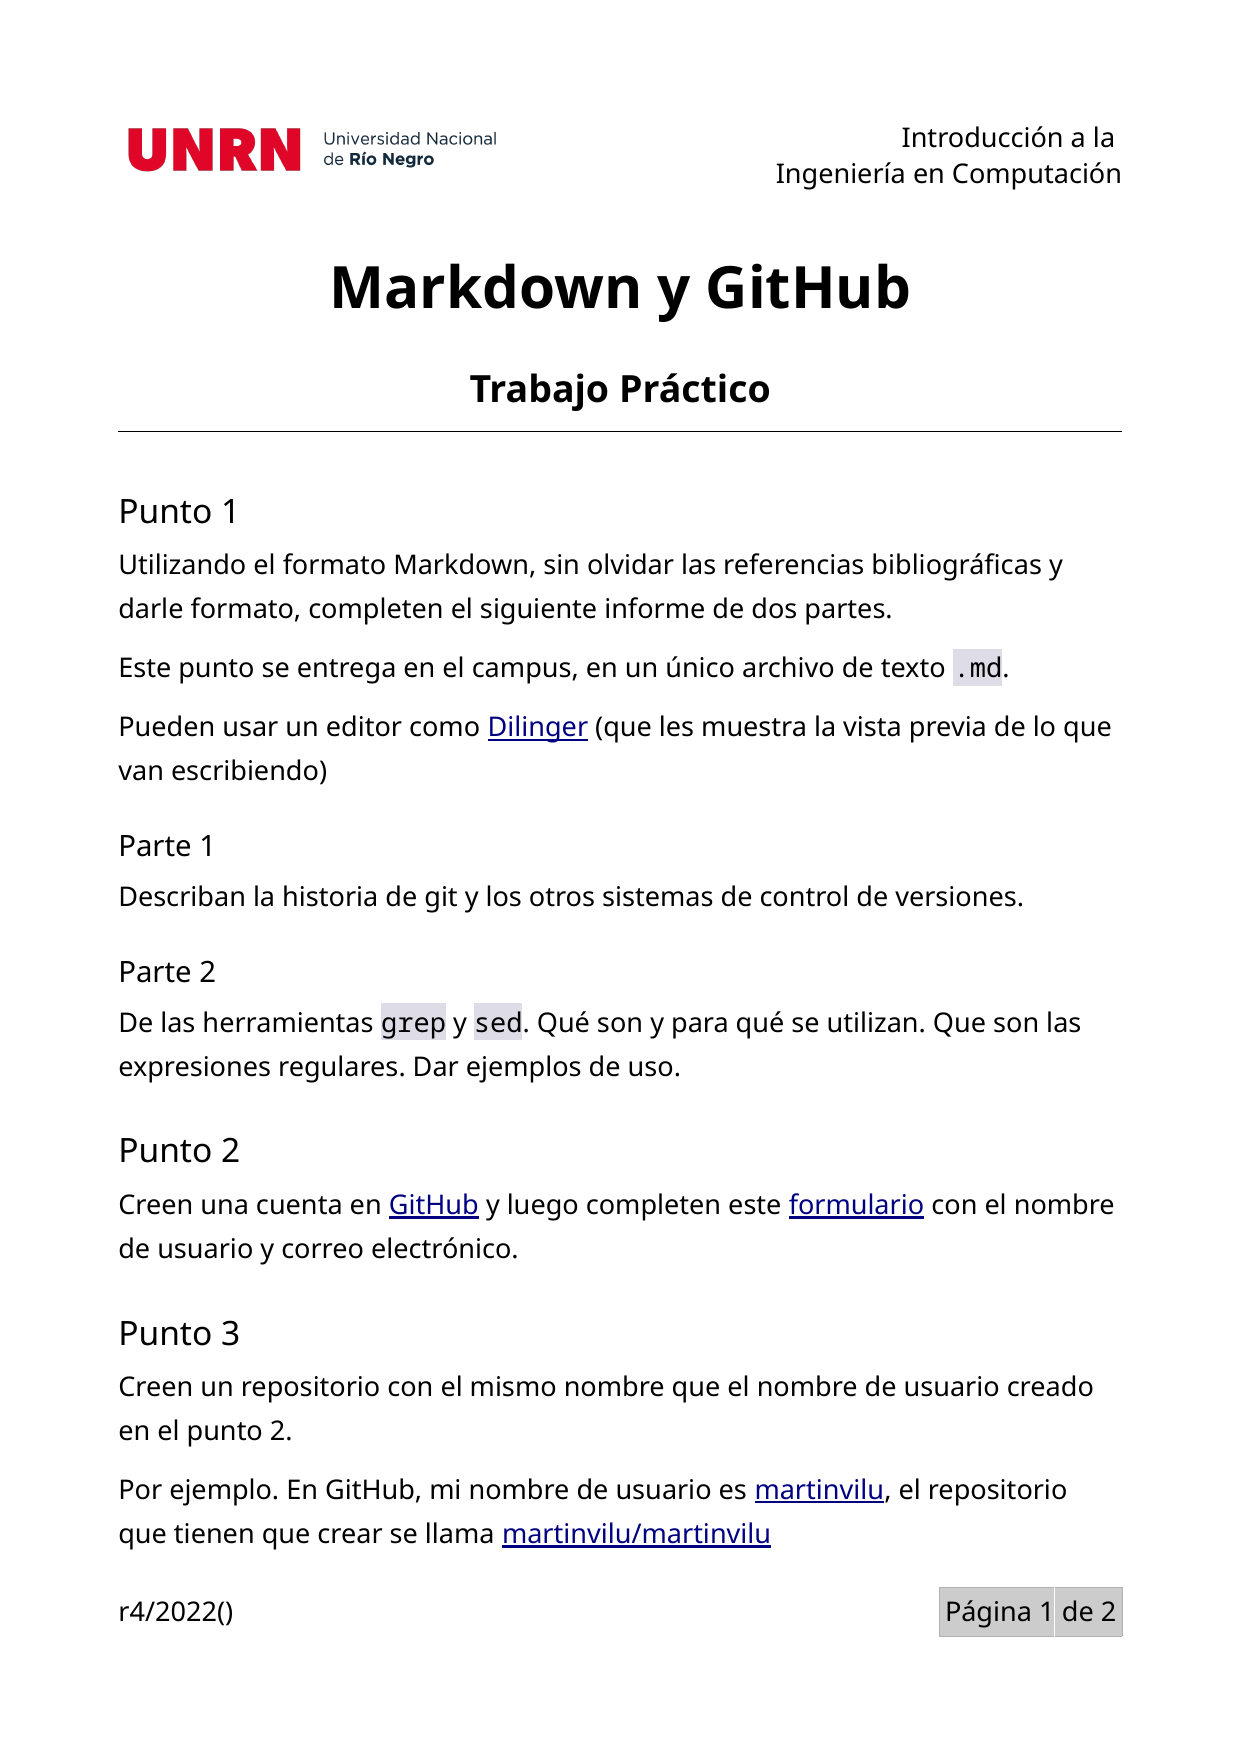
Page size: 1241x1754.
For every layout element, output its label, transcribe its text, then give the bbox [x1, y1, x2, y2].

subtitle Parte 1 [118, 825, 1122, 865]
subtitle Parte 2 [118, 951, 1122, 991]
subtitle Trabajo Práctico [118, 345, 1122, 431]
picture [118, 118, 505, 180]
subtitle Punto 3 [118, 1309, 1122, 1355]
title Markdown y GitHub [118, 246, 1122, 326]
text Pueden usar un editor como Dilinger (que les muestra la vista previa de lo que van escribiendo) [118, 707, 1122, 788]
text De las herramientas grep y sed. Qué son y para qué se utilizan. Que son las expresiones regulares. Dar ejemplos de uso. [118, 1003, 1122, 1084]
text Este punto se entrega en el campus, en un único archivo de texto .md. [1002, 649, 1122, 686]
text Utilizando el formato Markdown, sin olvidar las referencias bibliográficas y darle formato, completen el siguiente informe de dos partes. [118, 546, 1122, 627]
text Describan la historia de git y los otros sistemas de control de versiones. [118, 877, 1122, 914]
subtitle Punto 2 [118, 1127, 1122, 1173]
text Este punto se entrega en el campus, en un único archivo de texto .md. [118, 649, 953, 686]
text Creen un repositorio con el mismo nombre que el nombre de usuario creado en el punto 2. [118, 1367, 1122, 1448]
subtitle Punto 1 [118, 488, 1122, 533]
text Por ejemplo. En GitHub, mi nombre de usuario es martinvilu, el repositorio que tienen que crear se llama martinvilu/martinvilu [118, 1470, 1122, 1551]
text Creen una cuenta en GitHub y luego completen este formulario con el nombre de usuario y correo electrónico. [118, 1185, 1122, 1266]
